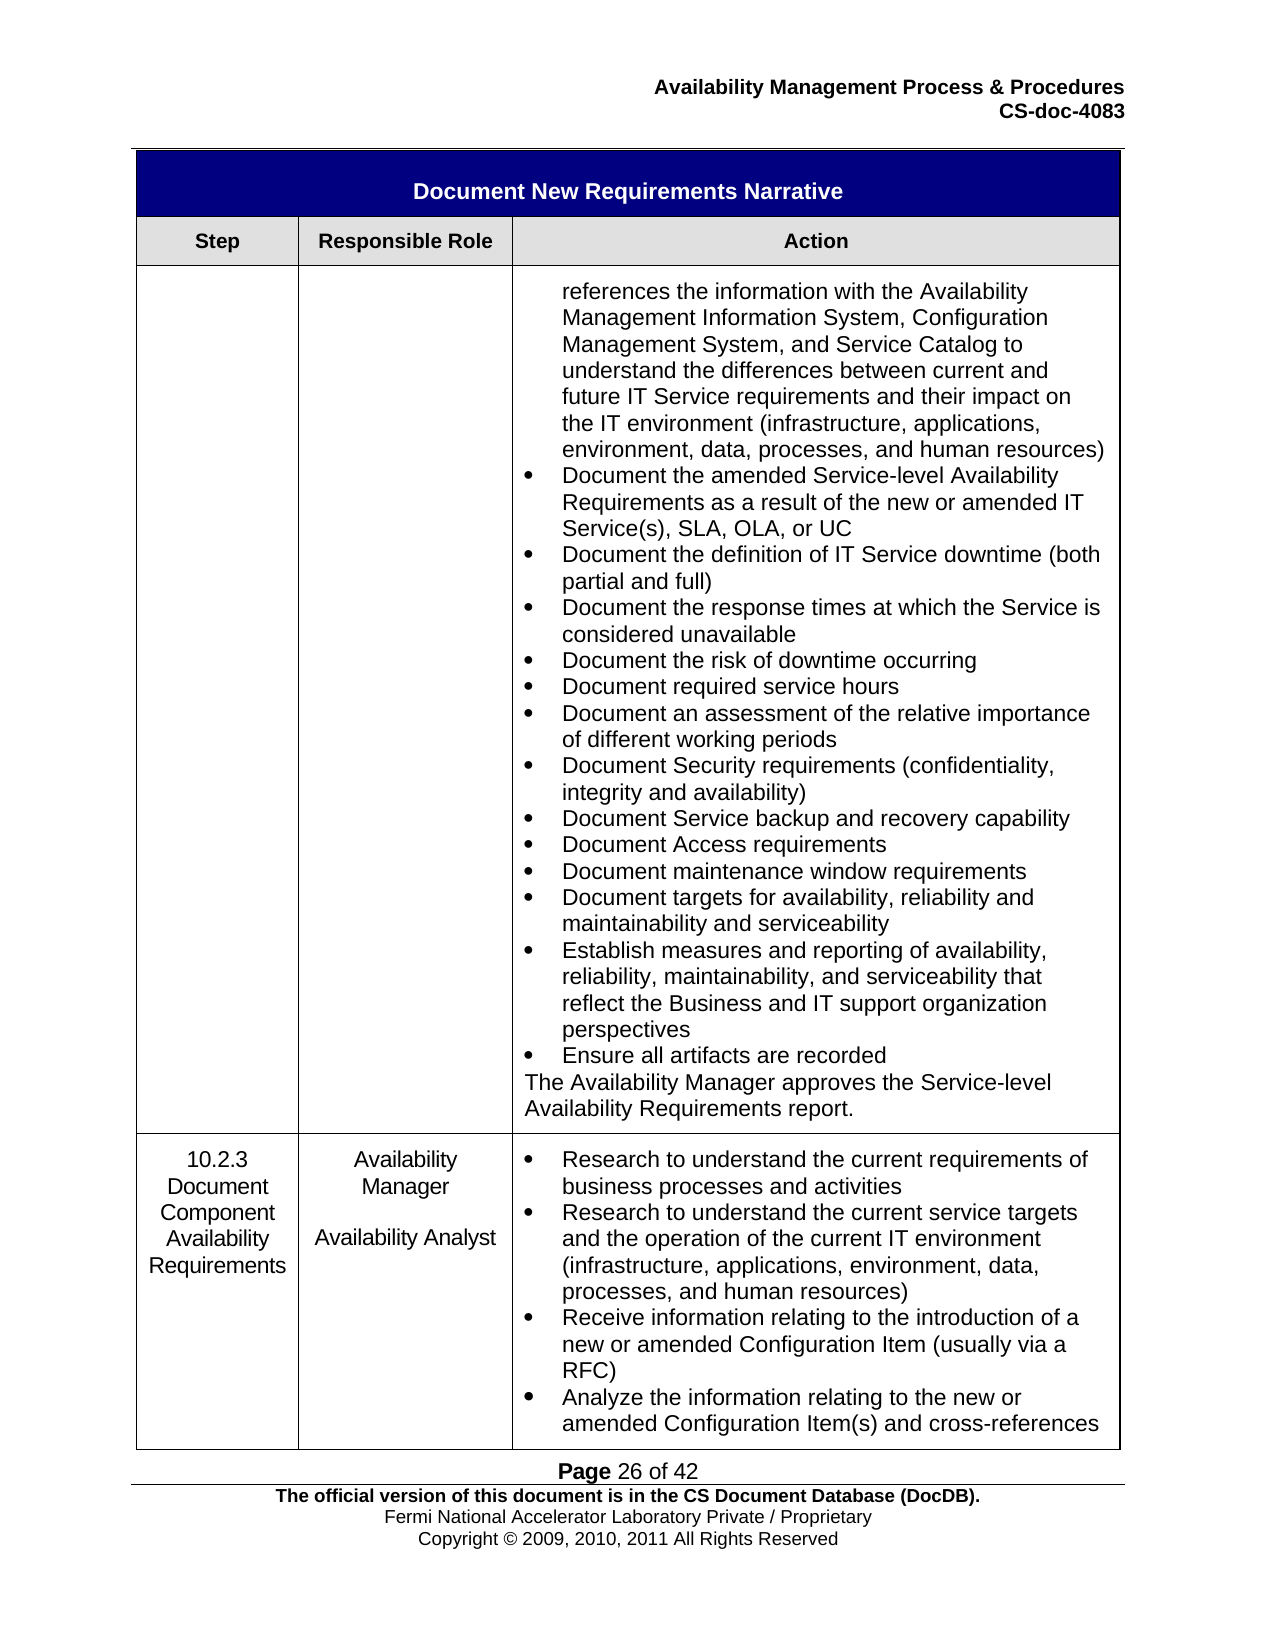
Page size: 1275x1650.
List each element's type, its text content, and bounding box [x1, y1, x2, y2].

table_cell [137, 266, 298, 1133]
table_cell [299, 266, 512, 1133]
table_cell Action [513, 217, 1119, 265]
table_cell Availability Manager Availability Analyst [299, 1134, 512, 1449]
table_cell Step [137, 217, 298, 265]
table_cell 10.2.3 Document Component Availability Requirements [137, 1134, 298, 1449]
table_header Document New Requirements Narrative [137, 151, 1119, 216]
table_cell Research to understand the current requirements of business processes and activities Research to understand the current service targets and the operation of the current IT environment (infrastructure, applications, environment, data, processes, and human resources) Receive information relating to the introduction of a new or amended Configuration Item (usually via a RFC) Analyze the information relating to the new or amended Configuration Item(s) and cross-references [513, 1134, 1119, 1449]
table_cell references the information with the Availability Management Information System, Configuration Management System, and Service Catalog to understand the differences between current and future IT Service requirements and their impact on the IT environment (infrastructure, applications, environment, data, processes, and human resources) Document the amended Service-level Availability Requirements as a result of the new or amended IT Service(s), SLA, OLA, or UC Document the definition of IT Service downtime (both partial and full) Document the response times at which the Service is considered unavailable Document the risk of downtime occurring Document required service hours Document an assessment of the relative importance of different working periods Document Security requirements (confidentiality, integrity and availability) Document Service backup and recovery capability Document Access requirements Document maintenance window requirements Document targets for availability, reliability and maintainability and serviceability Establish measures and reporting of availability, reliability, maintainability, and serviceability that reflect the Business and IT support organization perspectives Ensure all artifacts are recorded The Availability Manager approves the Service-level Availability Requirements report. [513, 266, 1119, 1133]
table_cell Responsible Role [299, 217, 512, 265]
